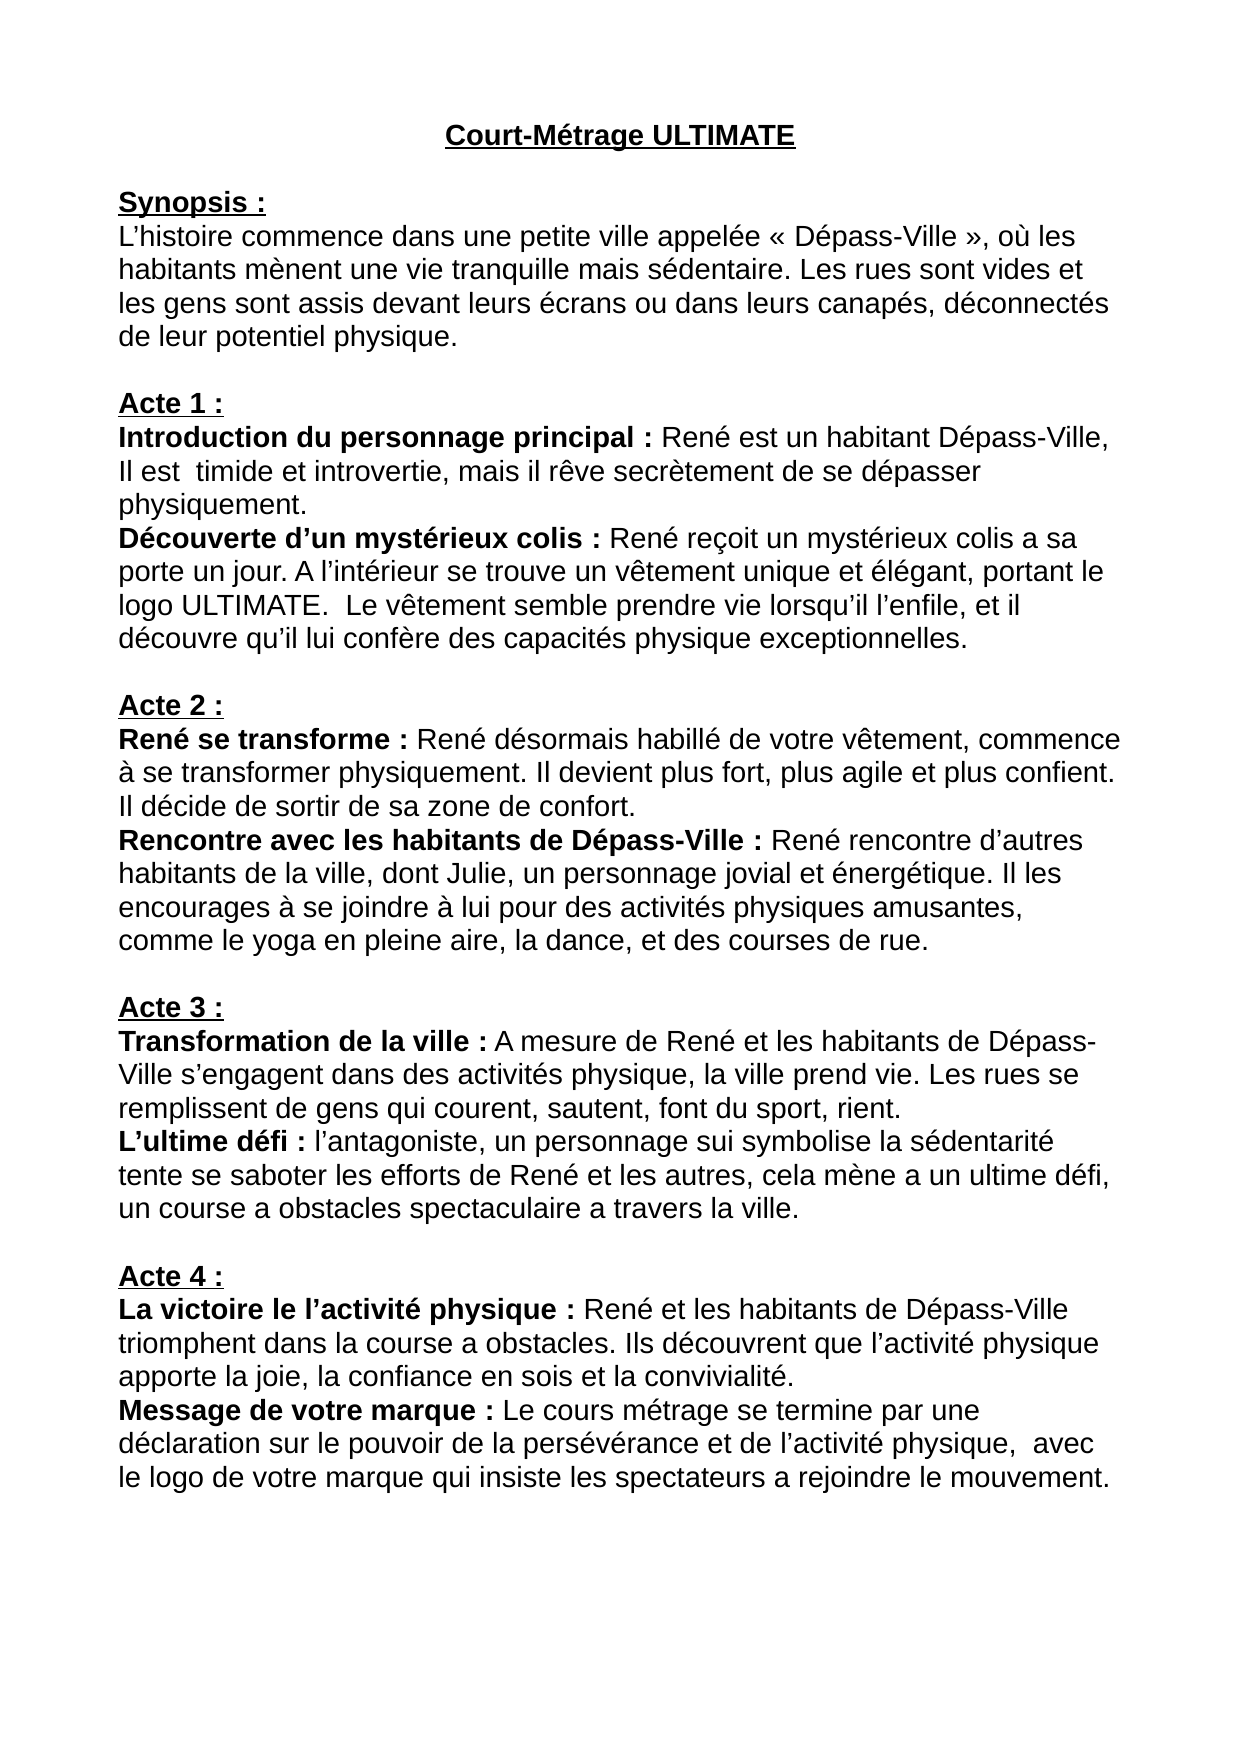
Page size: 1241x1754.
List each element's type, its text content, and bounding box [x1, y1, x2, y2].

text L’histoire commence dans une petite ville appelée « Dépass-Ville », où les habitants mènent une vie tranquille mais sédentaire. Les rues sont vides et les gens sont assis devant leurs écrans ou dans leurs canapés, déconnectés de leur potentiel physique. [118, 219, 1122, 353]
text Acte 4 : [118, 1258, 1122, 1292]
text René se transforme : René désormais habillé de votre vêtement, commence à se transformer physiquement. Il devient plus fort, plus agile et plus confient. Il décide de sortir de sa zone de confort. [118, 722, 1122, 822]
text L’ultime défi : l’antagoniste, un personnage sui symbolise la sédentarité tente se saboter les efforts de René et les autres, cela mène a un ultime défi, un course a obstacles spectaculaire a travers la ville. [118, 1124, 1122, 1225]
text Acte 3 : [118, 990, 1122, 1024]
text Message de votre marque : Le cours métrage se termine par une déclaration sur le pouvoir de la persévérance et de l’activité physique, avec le logo de votre marque qui insiste les spectateurs a rejoindre le mouvement. [118, 1393, 1122, 1493]
text Synopsis : [118, 185, 1122, 219]
text Court-Métrage ULTIMATE [118, 118, 1122, 152]
text Acte 1 : [118, 386, 1122, 420]
text La victoire le l’activité physique : René et les habitants de Dépass-Ville triomphent dans la course a obstacles. Ils découvrent que l’activité physique apporte la joie, la confiance en sois et la convivialité. [118, 1292, 1122, 1393]
text Rencontre avec les habitants de Dépass-Ville : René rencontre d’autres habitants de la ville, dont Julie, un personnage jovial et énergétique. Il les encourages à se joindre à lui pour des activités physiques amusantes, comme le yoga en pleine aire, la dance, et des courses de rue. [118, 822, 1122, 957]
text Introduction du personnage principal : René est un habitant Dépass-Ville, Il est timide et introvertie, mais il rêve secrètement de se dépasser physiquement. [118, 420, 1122, 521]
text Découverte d’un mystérieux colis : René reçoit un mystérieux colis a sa porte un jour. A l’intérieur se trouve un vêtement unique et élégant, portant le logo ULTIMATE. Le vêtement semble prendre vie lorsqu’il l’enfile, et il découvre qu’il lui confère des capacités physique exceptionnelles. [118, 521, 1122, 655]
text Transformation de la ville : A mesure de René et les habitants de Dépass-Ville s’engagent dans des activités physique, la ville prend vie. Les rues se remplissent de gens qui courent, sautent, font du sport, rient. [118, 1024, 1122, 1124]
text Acte 2 : [118, 688, 1122, 722]
